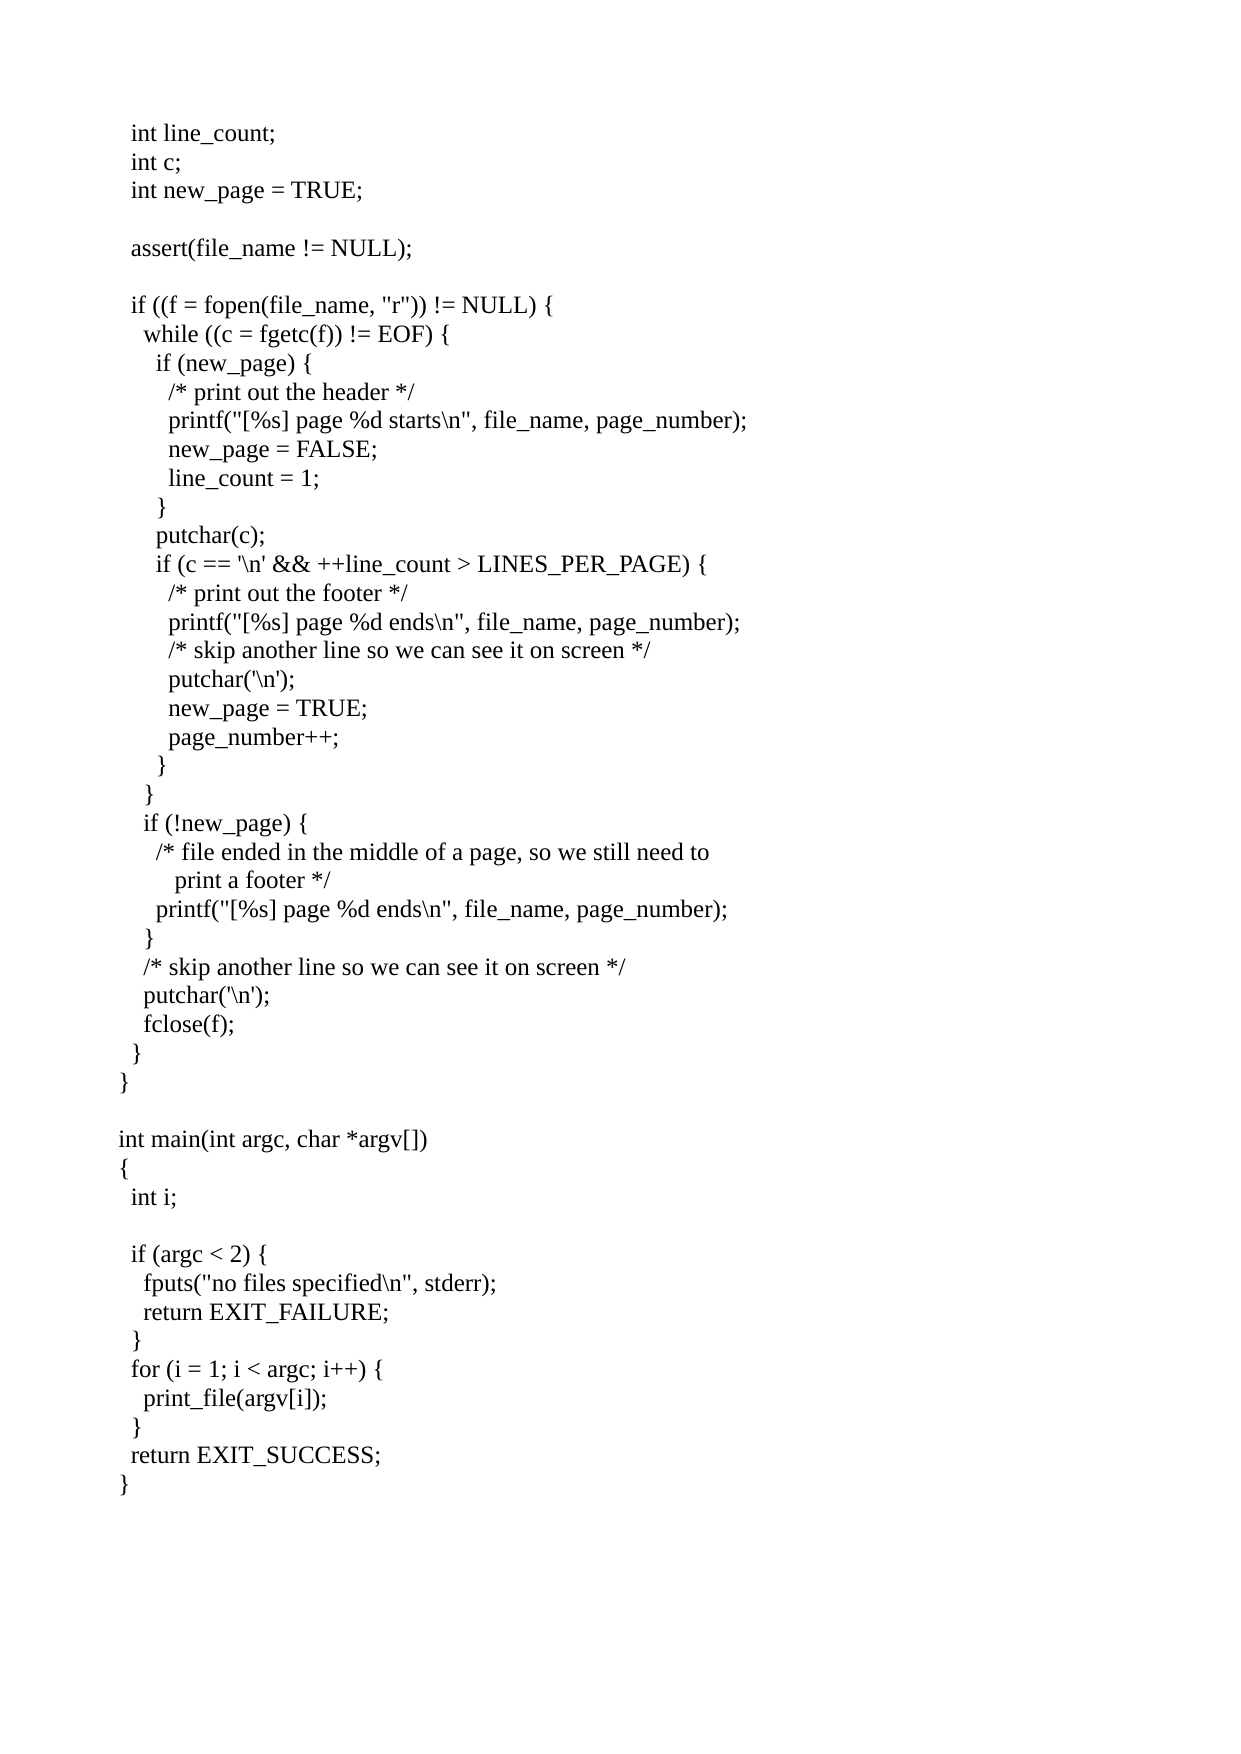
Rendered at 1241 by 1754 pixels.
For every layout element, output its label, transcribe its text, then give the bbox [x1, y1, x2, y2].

text fputs("no files specified\n", stderr); [118, 1268, 1122, 1297]
text if (c == '\n' && ++line_count > LINES_PER_PAGE) { [118, 549, 1122, 578]
text /* skip another line so we can see it on screen */ [118, 636, 1122, 664]
text int new_page = TRUE; [118, 176, 1122, 204]
text putchar('\n'); [118, 981, 1122, 1009]
text /* print out the footer */ [118, 578, 1122, 607]
text new_page = FALSE; [118, 434, 1122, 463]
text if ((f = fopen(file_name, "r")) != NULL) { [118, 291, 1122, 319]
text } [118, 779, 1122, 808]
text } [118, 923, 1122, 952]
text if (new_page) { [118, 348, 1122, 377]
text /* file ended in the middle of a page, so we still need to [118, 837, 1122, 866]
text printf("[%s] page %d ends\n", file_name, page_number); [118, 894, 1122, 923]
text putchar(c); [118, 521, 1122, 549]
text line_count = 1; [118, 463, 1122, 492]
text } [118, 1412, 1122, 1441]
text } [118, 1038, 1122, 1067]
text fclose(f); [118, 1009, 1122, 1038]
text } [118, 1469, 1122, 1498]
text putchar('\n'); [118, 664, 1122, 693]
text for (i = 1; i < argc; i++) { [118, 1354, 1122, 1383]
text /* print out the header */ [118, 377, 1122, 406]
text print a footer */ [118, 866, 1122, 894]
text int c; [118, 147, 1122, 176]
text } [118, 1326, 1122, 1354]
text return EXIT_SUCCESS; [118, 1441, 1122, 1469]
text printf("[%s] page %d starts\n", file_name, page_number); [118, 406, 1122, 434]
text } [118, 1067, 1122, 1096]
text printf("[%s] page %d ends\n", file_name, page_number); [118, 607, 1122, 636]
text new_page = TRUE; [118, 693, 1122, 722]
text if (!new_page) { [118, 808, 1122, 837]
text page_number++; [118, 722, 1122, 751]
text return EXIT_FAILURE; [118, 1297, 1122, 1326]
text print_file(argv[i]); [118, 1383, 1122, 1412]
text } [118, 492, 1122, 521]
text int main(int argc, char *argv[]) [118, 1124, 1122, 1153]
text assert(file_name != NULL); [118, 233, 1122, 262]
text { [118, 1153, 1122, 1182]
text /* skip another line so we can see it on screen */ [118, 952, 1122, 981]
text if (argc < 2) { [118, 1239, 1122, 1268]
text while ((c = fgetc(f)) != EOF) { [118, 319, 1122, 348]
text int line_count; [118, 118, 1122, 147]
text } [118, 751, 1122, 779]
text int i; [118, 1182, 1122, 1211]
